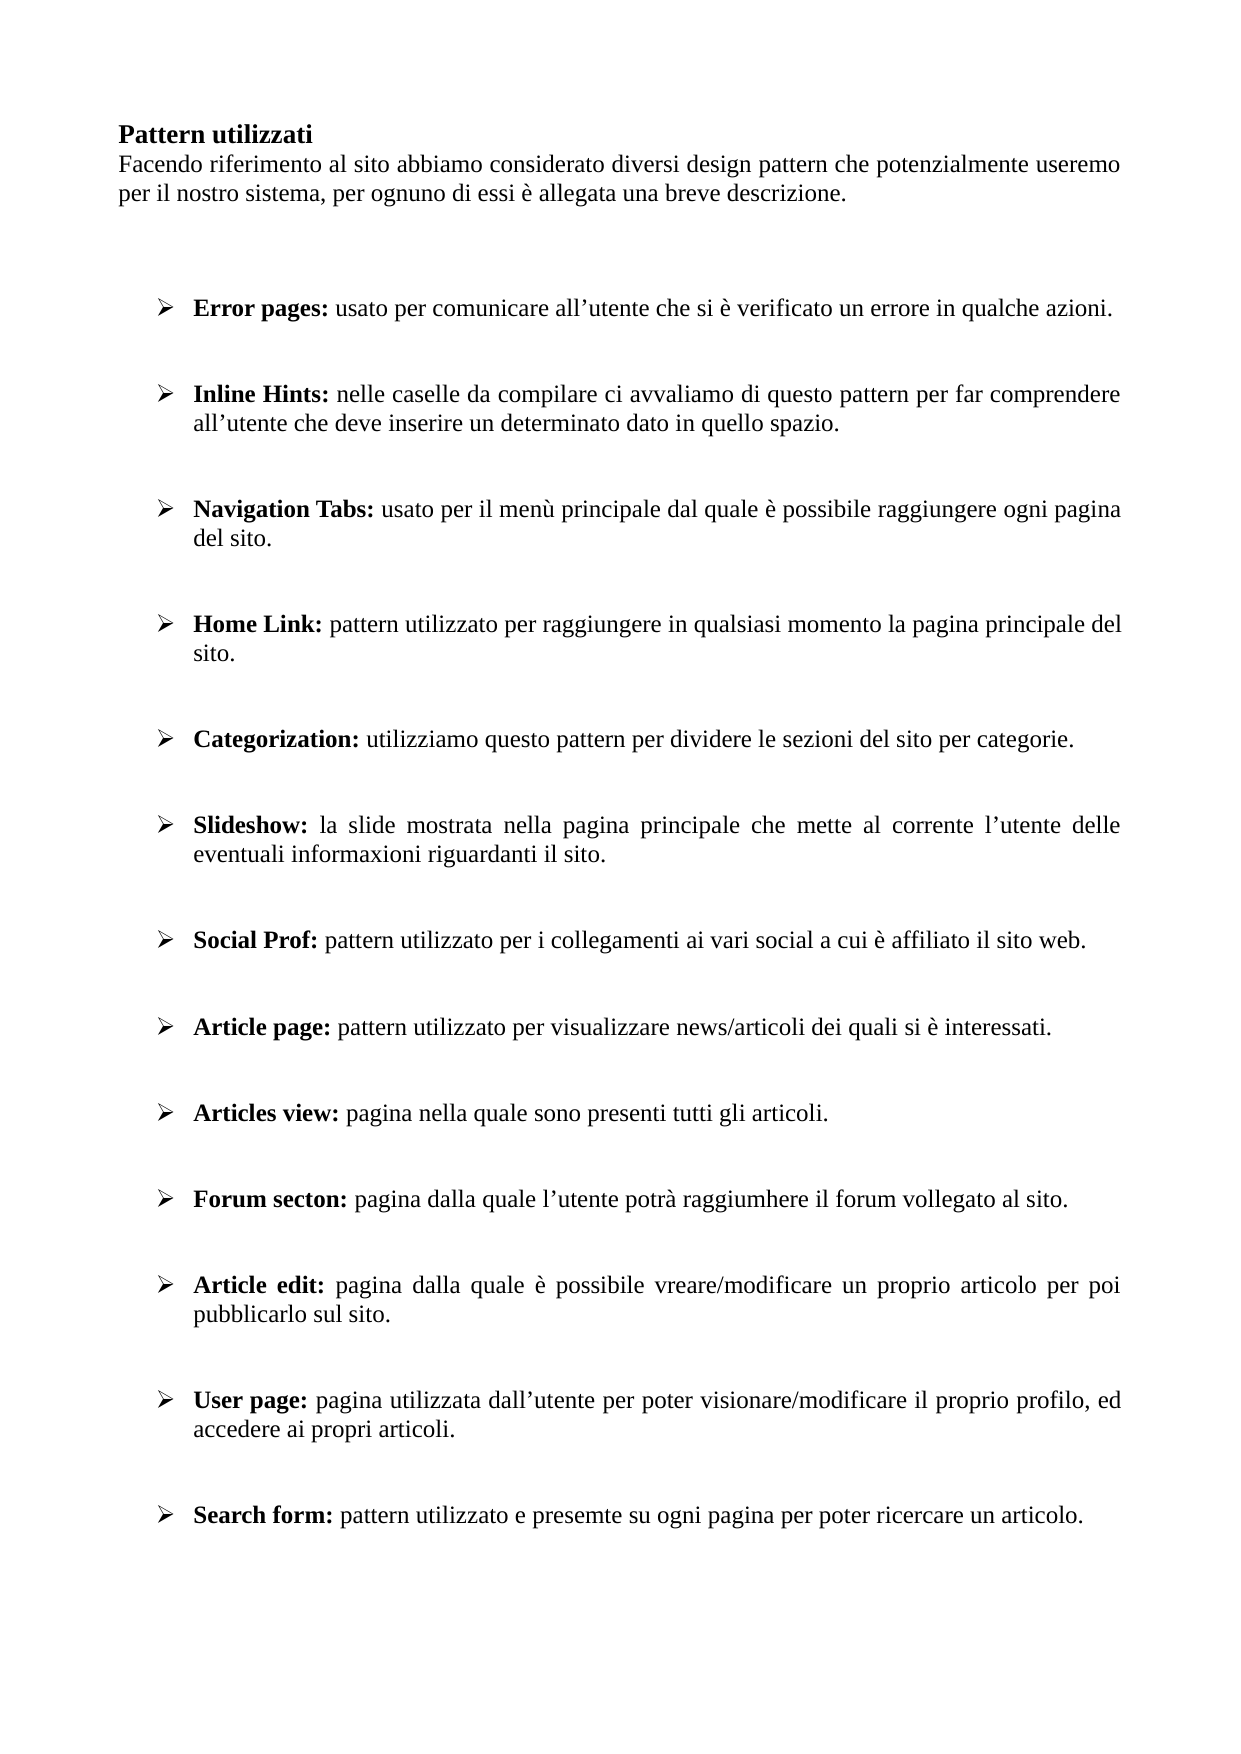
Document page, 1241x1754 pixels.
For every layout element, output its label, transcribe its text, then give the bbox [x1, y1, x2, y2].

list Error pages: usato per comunicare all’utente che si è verificato un errore in qualche azioni. [156, 293, 1122, 322]
list Navigation Tabs: usato per il menù principale dal quale è possibile raggiungere ogni pagina del sito. [156, 494, 1122, 552]
text Pattern utilizzati [118, 118, 1122, 149]
list Social Prof: pattern utilizzato per i collegamenti ai vari social a cui è affiliato il sito web. [156, 926, 1122, 954]
list Inline Hints: nelle caselle da compilare ci avvaliamo di questo pattern per far comprendere all’utente che deve inserire un determinato dato in quello spazio. [156, 379, 1122, 437]
list Home Link: pattern utilizzato per raggiungere in qualsiasi momento la pagina principale del sito. [156, 609, 1122, 667]
list Article edit: pagina dalla quale è possibile vreare/modificare un proprio articolo per poi pubblicarlo sul sito. [156, 1271, 1122, 1328]
text Facendo riferimento al sito abbiamo considerato diversi design pattern che potenzialmente useremo per il nostro sistema, per ognuno di essi è allegata una breve descrizione. [118, 149, 1122, 207]
list Forum secton: pagina dalla quale l’utente potrà raggiumhere il forum vollegato al sito. [156, 1184, 1122, 1213]
list Categorization: utilizziamo questo pattern per dividere le sezioni del sito per categorie. [156, 724, 1122, 753]
list Slideshow: la slide mostrata nella pagina principale che mette al corrente l’utente delle eventuali informaxioni riguardanti il sito. [156, 811, 1122, 868]
list Article page: pattern utilizzato per visualizzare news/articoli dei quali si è interessati. [156, 1012, 1122, 1041]
list Articles view: pagina nella quale sono presenti tutti gli articoli. [156, 1098, 1122, 1127]
list Search form: pattern utilizzato e presemte su ogni pagina per poter ricercare un articolo. [156, 1501, 1122, 1529]
list User page: pagina utilizzata dall’utente per poter visionare/modificare il proprio profilo, ed accedere ai propri articoli. [156, 1386, 1122, 1443]
